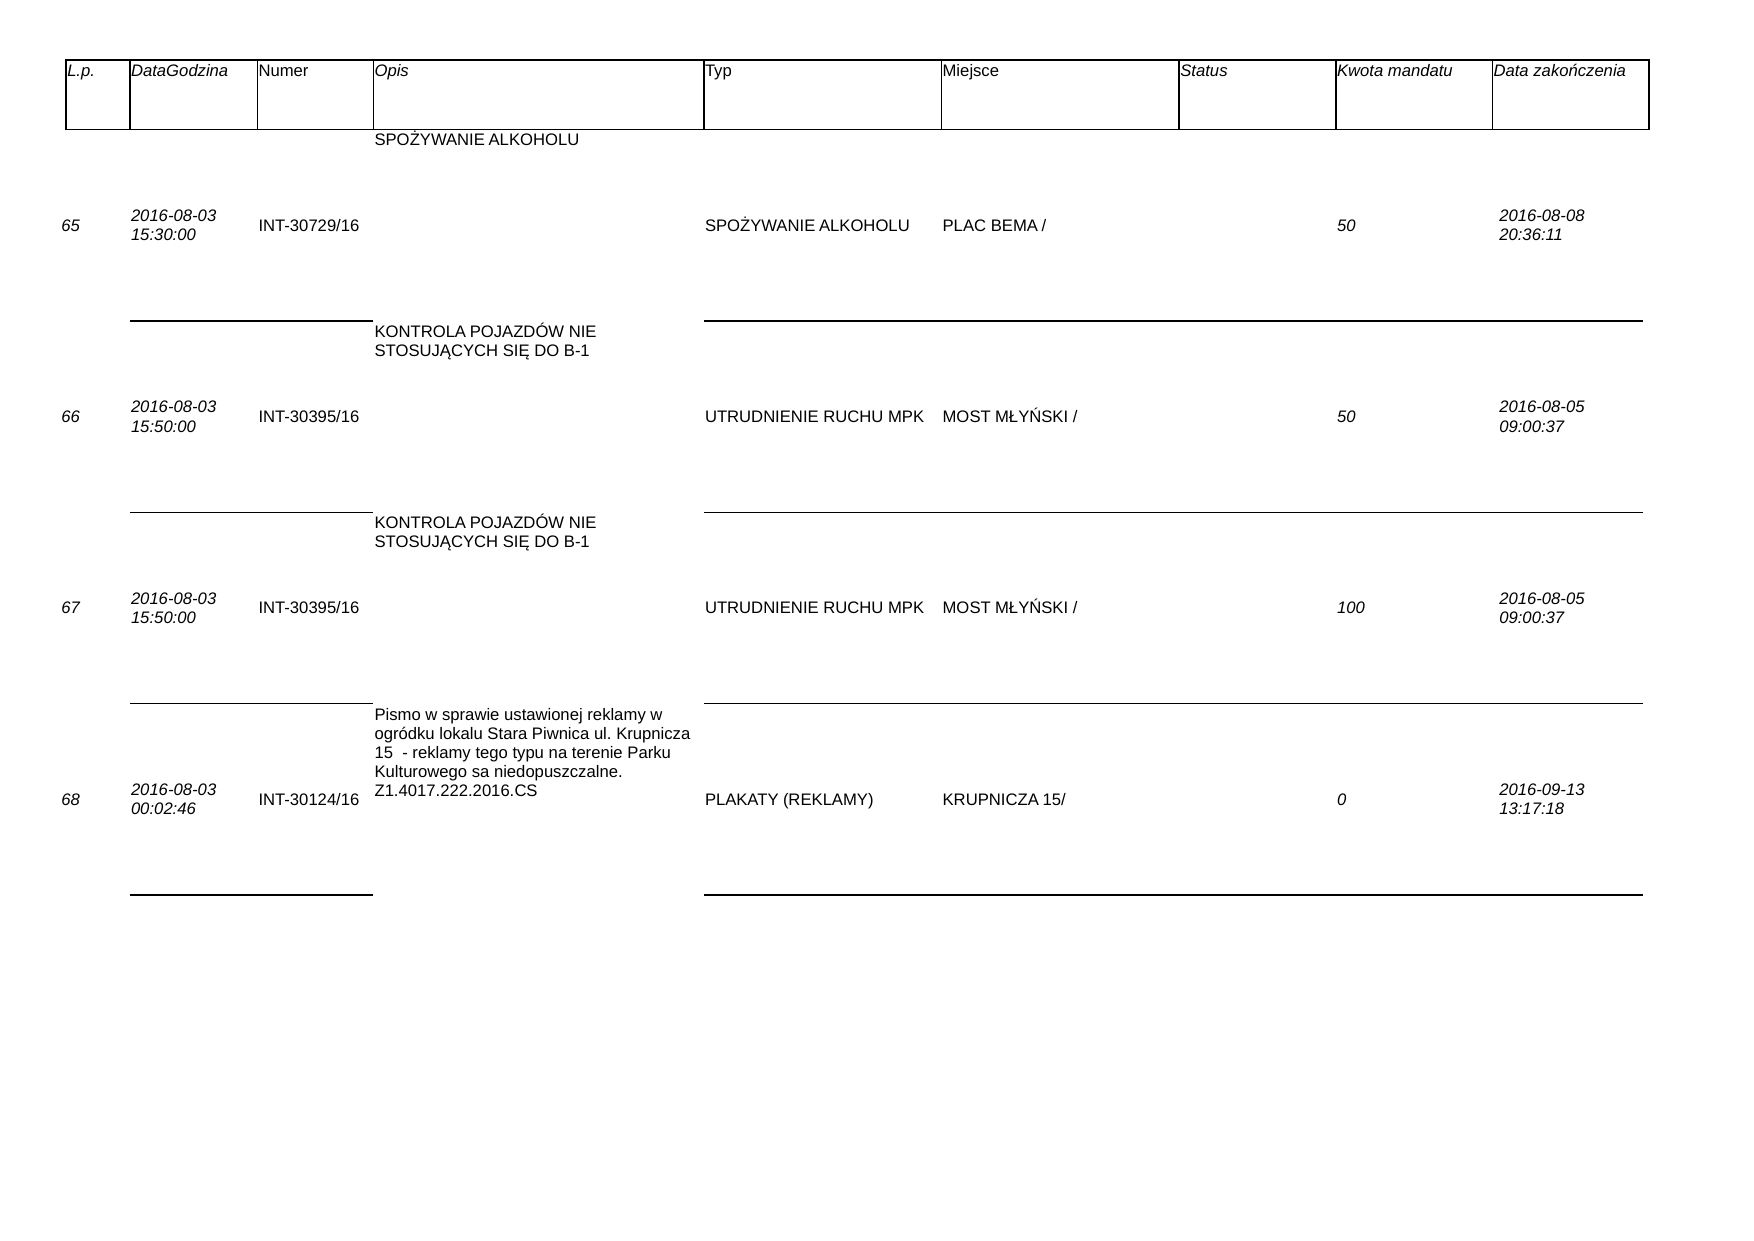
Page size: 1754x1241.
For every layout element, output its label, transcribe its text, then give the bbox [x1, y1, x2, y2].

table_cell INT-30395/16 [257, 322, 373, 511]
table_cell SPOŻYWANIE ALKOHOLU [704, 130, 941, 320]
table_cell 2016-08-05 09:00:37 [1498, 322, 1643, 511]
table_header L.p. [67, 61, 129, 129]
table_cell [1179, 513, 1336, 703]
table_cell 2016-08-03 15:50:00 [130, 513, 257, 703]
table_cell 65 [60, 129, 130, 320]
table_header Kwota mandatu [1337, 61, 1492, 129]
table_header Typ [705, 61, 941, 129]
table_cell KONTROLA POJAZDÓW NIE STOSUJĄCYCH SIĘ DO B-1 [373, 320, 704, 511]
table_header [60, 59, 65, 129]
table_cell PLAKATY (REKLAMY) [704, 704, 941, 894]
table_header Miejsce [942, 61, 1178, 129]
table_cell [1643, 703, 1649, 894]
table_cell [1643, 511, 1649, 703]
table_cell 50 [1336, 322, 1498, 511]
table_cell [1342, 896, 1353, 900]
table_cell KONTROLA POJAZDÓW NIE STOSUJĄCYCH SIĘ DO B-1 [373, 511, 704, 703]
table_header Opis [374, 61, 703, 129]
table_cell INT-30729/16 [257, 130, 373, 320]
table_cell [1353, 896, 1492, 900]
table_cell [1179, 322, 1336, 511]
table_cell [1179, 130, 1336, 320]
table_cell [1498, 896, 1643, 900]
table_cell 67 [60, 511, 130, 703]
table_cell [327, 896, 373, 900]
table_cell 2016-08-03 15:50:00 [130, 322, 257, 511]
table_cell 68 [60, 703, 130, 894]
table_cell INT-30124/16 [257, 704, 373, 894]
table_header Status [1180, 61, 1335, 129]
table_cell [1643, 320, 1649, 511]
table_cell [257, 896, 327, 900]
table_cell MOST MŁYŃSKI / [941, 322, 1179, 511]
table_cell [941, 896, 1179, 900]
table_cell 100 [1336, 513, 1498, 703]
table_cell 50 [1336, 130, 1498, 320]
table_cell 2016-08-08 20:36:11 [1498, 130, 1643, 320]
table_cell [704, 896, 941, 900]
table_cell [66, 894, 130, 900]
table_cell INT-30395/16 [257, 513, 373, 703]
table_cell [373, 894, 611, 900]
table_cell 2016-09-13 13:17:18 [1498, 704, 1643, 894]
table_cell SPOŻYWANIE ALKOHOLU [373, 130, 704, 320]
table_cell [130, 896, 257, 900]
table_cell 2016-08-03 15:30:00 [130, 130, 257, 320]
table_cell 66 [60, 320, 130, 511]
table_cell PLAC BEMA / [941, 130, 1179, 320]
table_header Data zakończenia [1493, 61, 1648, 129]
table_cell 2016-08-03 00:02:46 [130, 704, 257, 894]
table_header DataGodzina [131, 61, 257, 129]
table_cell Pismo w sprawie ustawionej reklamy w ogródku lokalu Stara Piwnica ul. Krupnicza 15 - reklamy tego typu na terenie Parku Kulturowego sa niedopuszczalne. Z1.4017.222.2016.CS [373, 703, 704, 894]
table_cell [1643, 130, 1649, 320]
table_cell KRUPNICZA 15/ [941, 704, 1179, 894]
table_cell UTRUDNIENIE RUCHU MPK [704, 322, 941, 511]
table_header Numer [258, 61, 373, 129]
table_cell MOST MŁYŃSKI / [941, 513, 1179, 703]
table_cell [1179, 704, 1336, 894]
table_cell 2016-08-05 09:00:37 [1498, 513, 1643, 703]
table_cell UTRUDNIENIE RUCHU MPK [704, 513, 941, 703]
table_cell 0 [1336, 704, 1498, 894]
table_cell [1179, 896, 1336, 900]
table_cell [611, 894, 704, 900]
